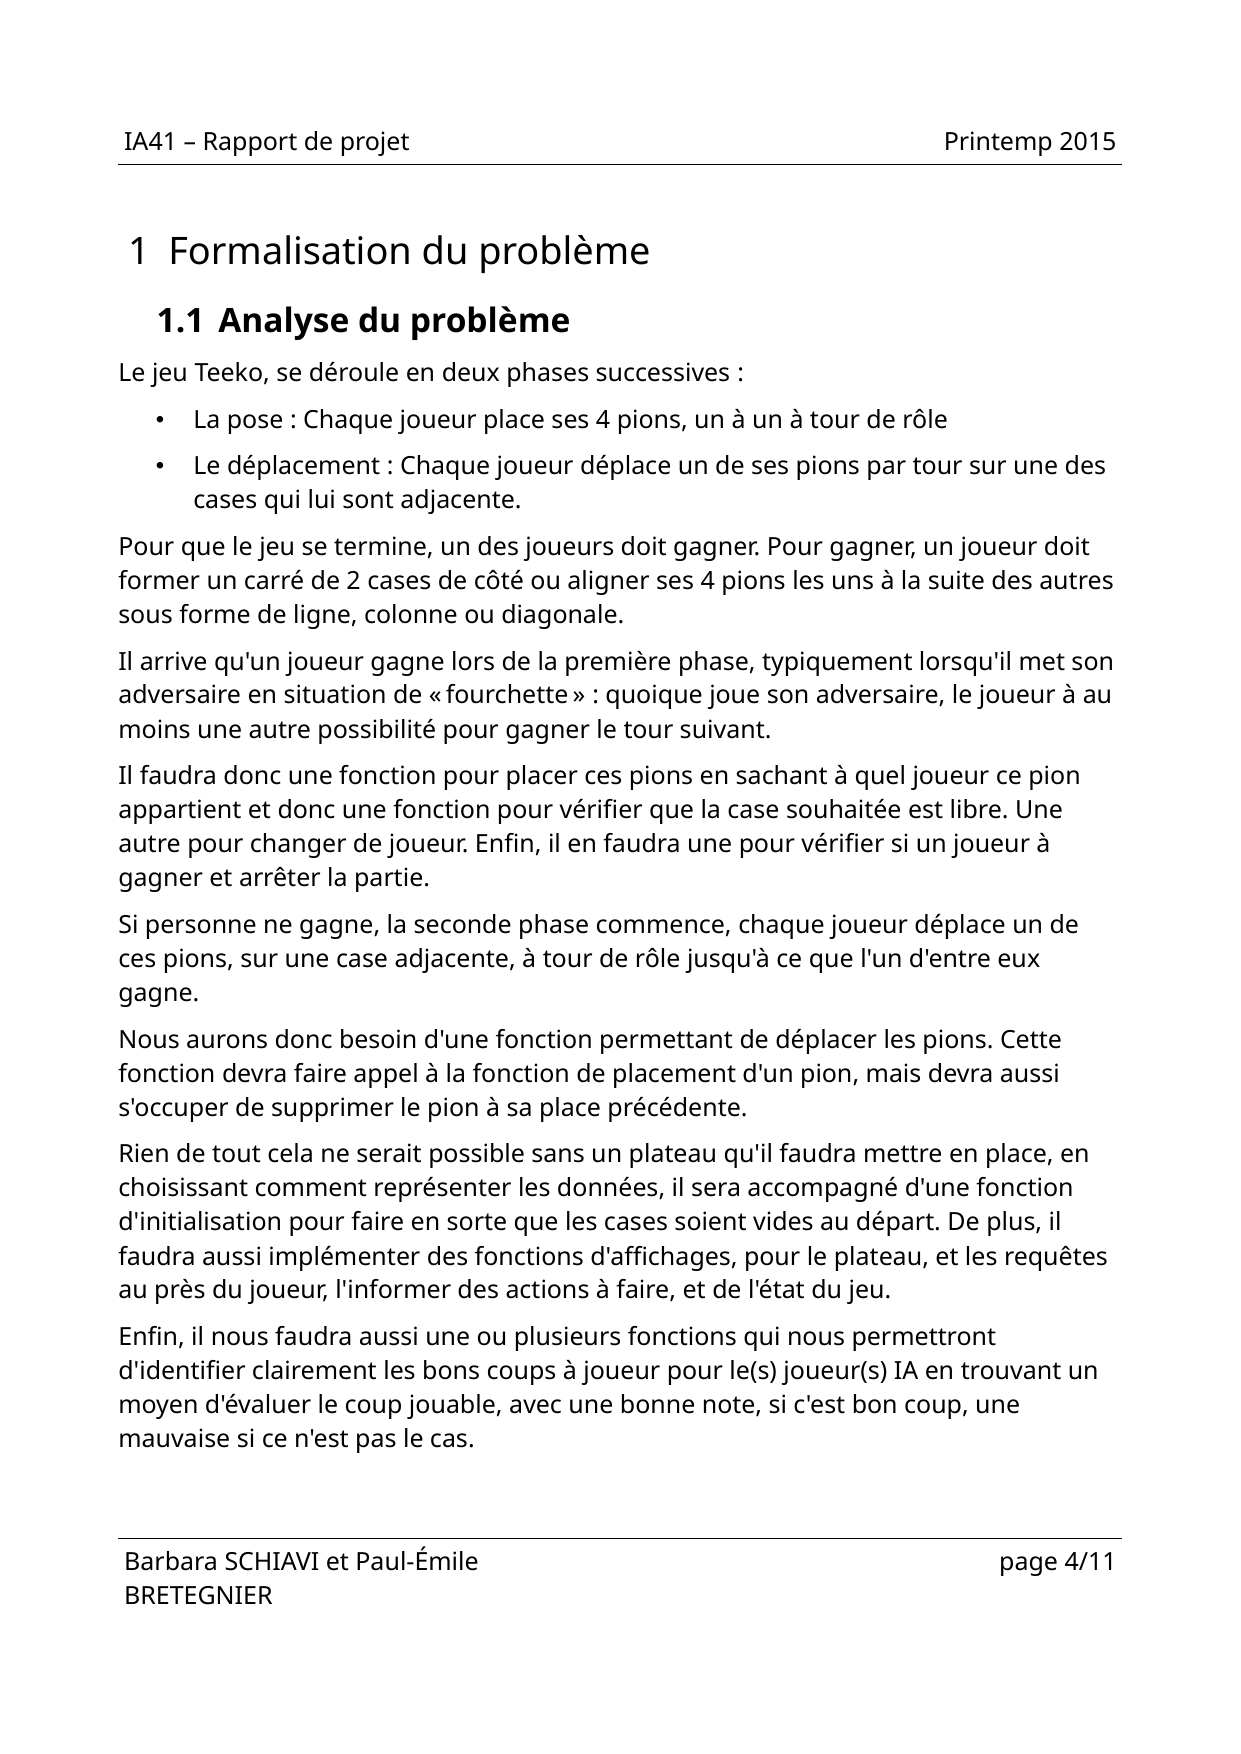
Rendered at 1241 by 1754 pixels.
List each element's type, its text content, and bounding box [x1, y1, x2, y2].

text Enfin, il nous faudra aussi une ou plusieurs fonctions qui nous permettront d'identifier clairement les bons coups à joueur pour le(s) joueur(s) IA en trouvant un moyen d'évaluer le coup jouable, avec une bonne note, si c'est bon coup, une mauvaise si ce n'est pas le cas. [118, 1319, 1122, 1455]
list Le déplacement : Chaque joueur déplace un de ses pions par tour sur une des cases qui lui sont adjacente. [156, 448, 1122, 516]
text Si personne ne gagne, la seconde phase commence, chaque joueur déplace un de ces pions, sur une case adjacente, à tour de rôle jusqu'à ce que l'un d'entre eux gagne. [118, 907, 1122, 1009]
subtitle Formalisation du problème [118, 224, 1122, 276]
text Le jeu Teeko, se déroule en deux phases successives : [118, 355, 1122, 389]
subtitle Analyse du problème [148, 296, 1122, 342]
text Pour que le jeu se termine, un des joueurs doit gagner. Pour gagner, un joueur doit former un carré de 2 cases de côté ou aligner ses 4 pions les uns à la suite des autres sous forme de ligne, colonne ou diagonale. [118, 528, 1122, 631]
text Rien de tout cela ne serait possible sans un plateau qu'il faudra mettre en place, en choisissant comment représenter les données, il sera accompagné d'une fonction d'initialisation pour faire en sorte que les cases soient vides au départ. De plus, il faudra aussi implémenter des fonctions d'affichages, pour le plateau, et les requêtes au près du joueur, l'informer des actions à faire, et de l'état du jeu. [118, 1136, 1122, 1306]
list La pose : Chaque joueur place ses 4 pions, un à un à tour de rôle [156, 401, 1122, 435]
text Il arrive qu'un joueur gagne lors de la première phase, typiquement lorsqu'il met son adversaire en situation de « fourchette » : quoique joue son adversaire, le joueur à au moins une autre possibilité pour gagner le tour suivant. [118, 643, 1122, 745]
text Nous aurons donc besoin d'une fonction permettant de déplacer les pions. Cette fonction devra faire appel à la fonction de placement d'un pion, mais devra aussi s'occuper de supprimer le pion à sa place précédente. [118, 1021, 1122, 1123]
text Il faudra donc une fonction pour placer ces pions en sachant à quel joueur ce pion appartient et donc une fonction pour vérifier que la case souhaitée est libre. Une autre pour changer de joueur. Enfin, il en faudra une pour vérifier si un joueur à gagner et arrêter la partie. [118, 758, 1122, 894]
